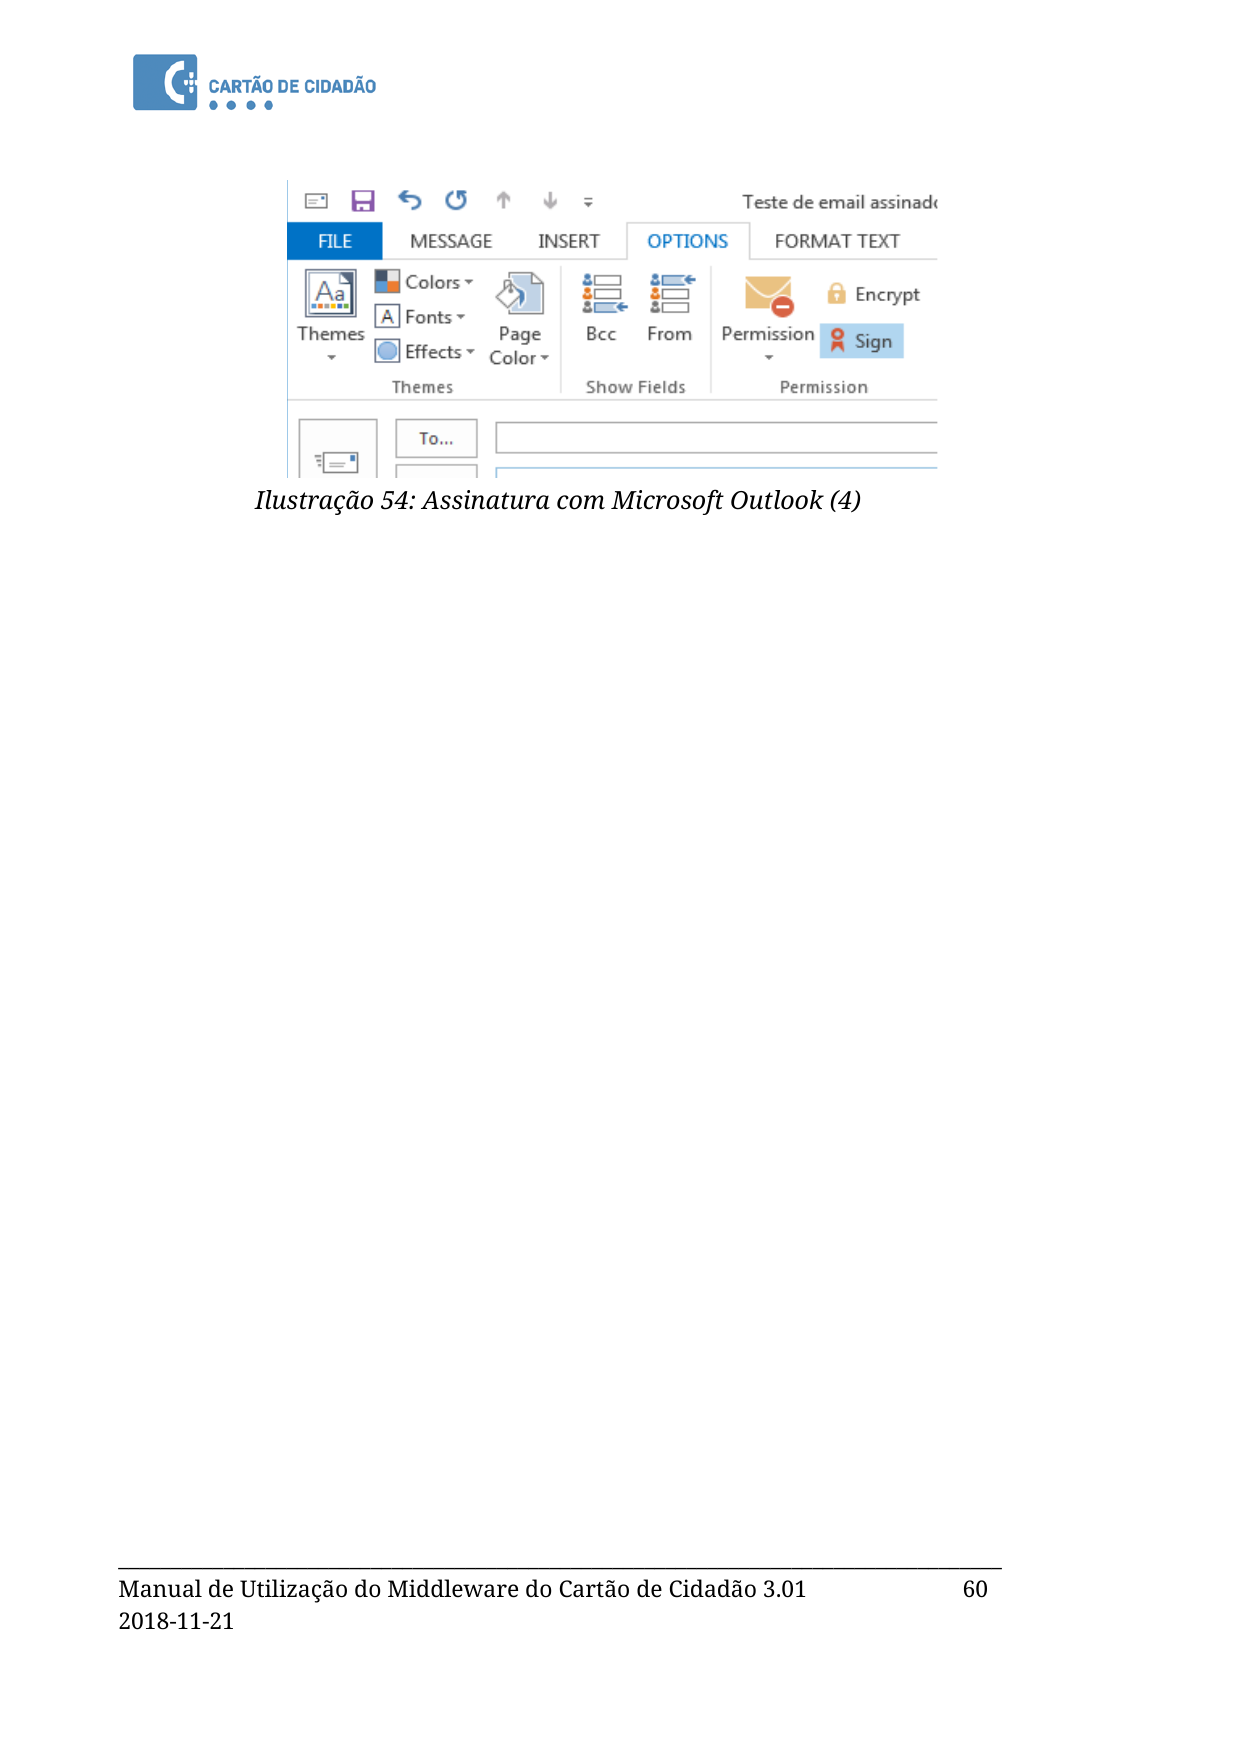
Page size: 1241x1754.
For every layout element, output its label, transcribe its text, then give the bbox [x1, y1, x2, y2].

picture [130, 47, 423, 118]
picture [287, 180, 938, 478]
list Ilustração 54: Assinatura com Microsoft Outlook (4) [255, 180, 970, 516]
